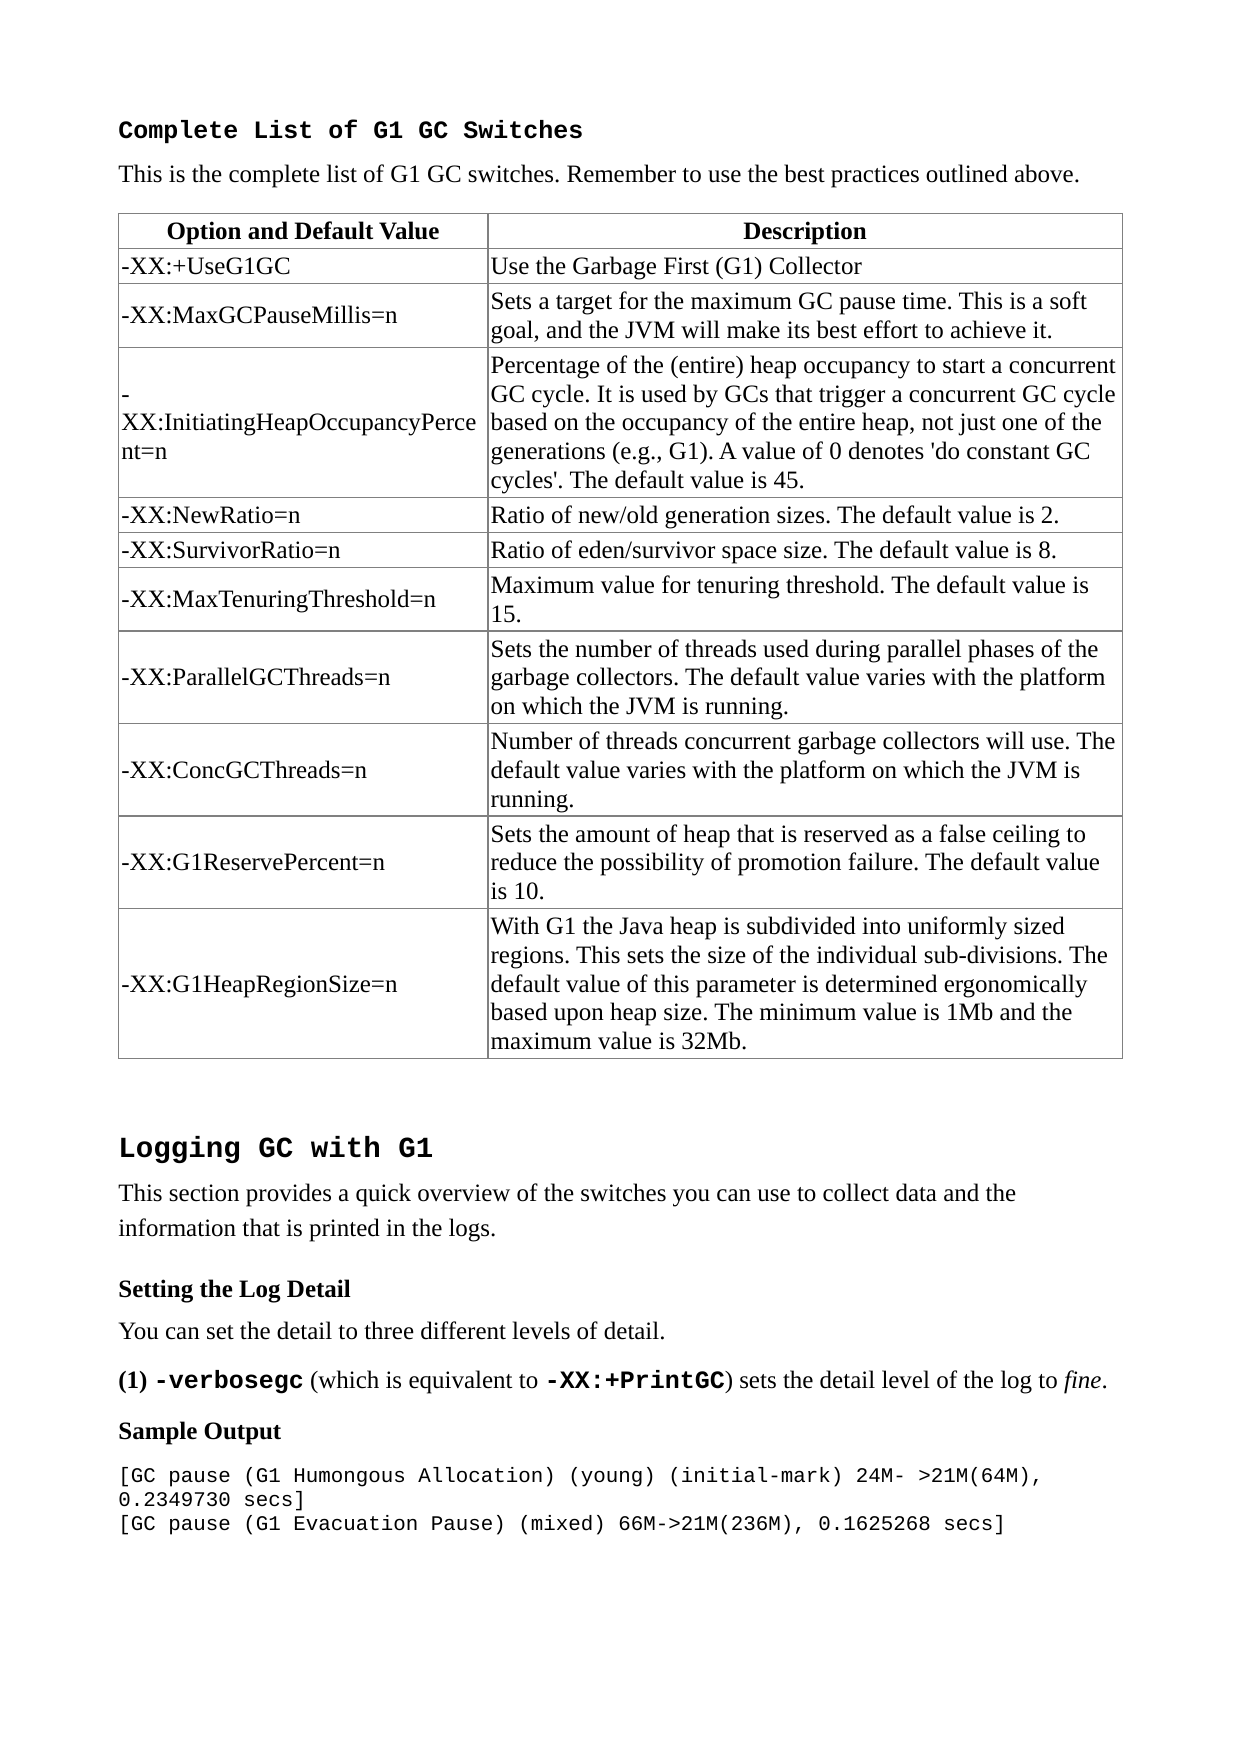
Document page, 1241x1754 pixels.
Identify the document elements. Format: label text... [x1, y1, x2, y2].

subtitle Logging GC with G1 [118, 1133, 1122, 1166]
table_cell -XX:G1HeapRegionSize=n [119, 909, 487, 1058]
table_cell -XX:ConcGCThreads=n [119, 724, 487, 815]
text You can set the detail to three different levels of detail. [118, 1316, 1122, 1344]
table_cell -XX:+UseG1GC [119, 249, 487, 283]
table_cell Sets a target for the maximum GC pause time. This is a soft goal, and the JVM will make its best effort to achieve it. [489, 284, 1122, 347]
table_cell Ratio of new/old generation sizes. The default value is 2. [489, 498, 1122, 532]
table_cell -XX:MaxTenuringThreshold=n [119, 568, 487, 630]
table_cell Ratio of eden/survivor space size. The default value is 8. [489, 533, 1122, 567]
table_cell -XX:InitiatingHeapOccupancyPercent=n [119, 348, 487, 497]
table_cell With G1 the Java heap is subdivided into uniformly sized regions. This sets the size of the individual sub-divisions. The default value of this parameter is determined ergonomically based upon heap size. The minimum value is 1Mb and the maximum value is 32Mb. [489, 909, 1122, 1058]
table_header Option and Default Value [119, 214, 487, 248]
text This is the complete list of G1 GC switches. Remember to use the best practices outlined above. [118, 159, 1122, 188]
table_header Description [489, 214, 1122, 248]
table_cell Sets the number of threads used during parallel phases of the garbage collectors. The default value varies with the platform on which the JVM is running. [489, 632, 1122, 723]
text This section provides a quick overview of the switches you can use to collect data and the information that is printed in the logs. [118, 1178, 1122, 1242]
table_cell Percentage of the (entire) heap occupancy to start a concurrent GC cycle. It is used by GCs that trigger a concurrent GC cycle based on the occupancy of the entire heap, not just one of the generations (e.g., G1). A value of 0 denotes 'do constant GC cycles'. The default value is 45. [489, 348, 1122, 497]
table_cell Number of threads concurrent garbage collectors will use. The default value varies with the platform on which the JVM is running. [489, 724, 1122, 815]
text (1) -verbosegc (which is equivalent to -XX:+PrintGC) sets the detail level of the log to fine. [118, 1365, 1122, 1396]
table_cell Use the Garbage First (G1) Collector [489, 249, 1122, 283]
table_cell -XX:SurvivorRatio=n [119, 533, 487, 567]
table_cell -XX:MaxGCPauseMillis=n [119, 284, 487, 347]
subtitle Setting the Log Detail [118, 1274, 1122, 1303]
table_cell -XX:NewRatio=n [119, 498, 487, 532]
subtitle Complete List of G1 GC Switches [118, 118, 1122, 146]
text [GC pause (G1 Humongous Allocation) (young) (initial-mark) 24M- >21M(64M), 0.2349730 secs] [118, 1465, 1122, 1513]
table_cell -XX:G1ReservePercent=n [119, 817, 487, 908]
table_cell -XX:ParallelGCThreads=n [119, 632, 487, 723]
table_cell Sets the amount of heap that is reserved as a false ceiling to reduce the possibility of promotion failure. The default value is 10. [489, 817, 1122, 908]
text [GC pause (G1 Evacuation Pause) (mixed) 66M->21M(236M), 0.1625268 secs] [118, 1513, 1122, 1536]
table_cell Maximum value for tenuring threshold. The default value is 15. [489, 568, 1122, 630]
text Sample Output [118, 1416, 1122, 1445]
